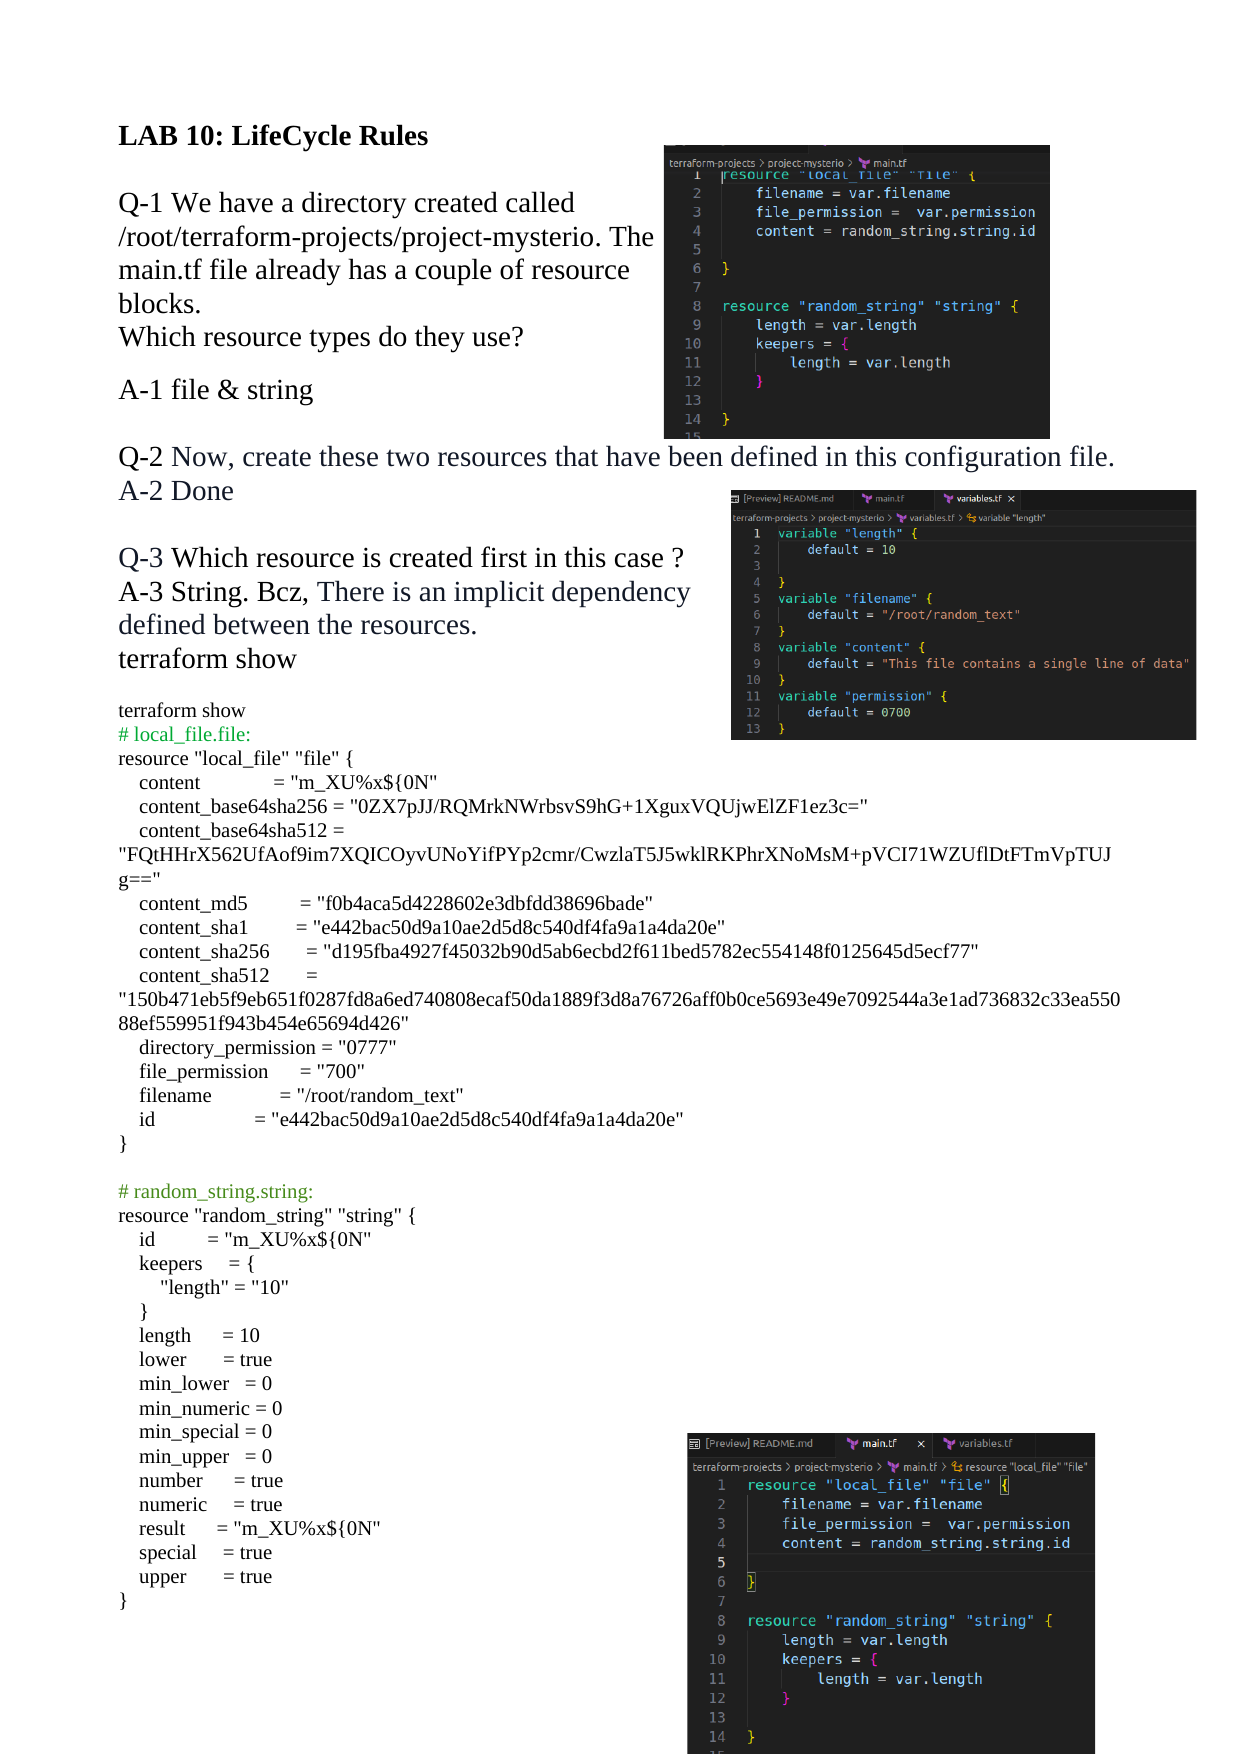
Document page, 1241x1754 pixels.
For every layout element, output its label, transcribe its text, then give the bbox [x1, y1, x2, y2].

text min_special = 0 [118, 1419, 1122, 1443]
text [1096, 1492, 1122, 1516]
text A-1 file & string [118, 372, 663, 406]
text resource "random_string" "string" { [118, 1203, 1122, 1227]
text lower = true [118, 1347, 1122, 1371]
text [1096, 1468, 1122, 1492]
text content_sha256 = "d195fba4927f45032b90d5ab6ecbd2f611bed5782ec554148f0125645d5ecf77" [118, 939, 1122, 963]
text result = "m_XU%x${0N" [118, 1516, 687, 1540]
text LAB 10: LifeCycle Rules [118, 118, 1122, 152]
picture [687, 1433, 1096, 1754]
text id = "e442bac50d9a10ae2d5d8c540df4fa9a1a4da20e" [118, 1107, 1122, 1131]
text [1096, 1564, 1122, 1588]
text id = "m_XU%x${0N" [118, 1227, 1122, 1251]
text [1096, 1516, 1122, 1540]
text numeric = true [118, 1492, 687, 1516]
text content = "m_XU%x${0N" [118, 770, 1122, 794]
text number = true [118, 1468, 687, 1492]
text min_lower = 0 [118, 1371, 1122, 1395]
text Q-2 Now, create these two resources that have been defined in this configuration file. [118, 439, 1122, 473]
text content_base64sha512 = "FQtHHrX562UfAof9im7XQICOyvUNoYifPYp2cmr/CwzlaT5J5wklRKPhrXNoMsM+pVCI71WZUflDtFTmVpTUJg==" [118, 818, 1122, 891]
text special = true [118, 1540, 687, 1564]
text [1096, 1443, 1122, 1468]
text filename = "/root/random_text" [118, 1083, 1122, 1107]
text upper = true [118, 1564, 687, 1588]
text [1050, 185, 1122, 319]
picture [663, 145, 1050, 439]
text # local_file.file: [118, 722, 1122, 746]
text directory_permission = "0777" [118, 1035, 1122, 1059]
text } [118, 1588, 687, 1612]
text "length" = "10" [118, 1275, 1122, 1299]
text [1096, 1540, 1122, 1564]
text length = 10 [118, 1323, 1122, 1347]
text keepers = { [118, 1251, 1122, 1275]
text [1096, 1588, 1122, 1612]
text terraform show [118, 641, 731, 674]
text content_sha1 = "e442bac50d9a10ae2d5d8c540df4fa9a1a4da20e" [118, 914, 1122, 939]
text Q-3 Which resource is created first in this case ? [118, 540, 731, 574]
text min_numeric = 0 [118, 1395, 1122, 1419]
text A-3 String. Bcz, There is an implicit dependency defined between the resources. [118, 574, 731, 641]
text content_sha512 = "150b471eb5f9eb651f0287fd8a6ed740808ecaf50da1889f3d8a76726aff0b0ce5693e49e7092544a3e1ad736832c33ea55088ef559951f943b454e65694d426" [118, 963, 1122, 1035]
text } [118, 1299, 1122, 1323]
text [1050, 372, 1122, 406]
text Which resource types do they use? [118, 319, 663, 353]
text A-2 Done [118, 473, 1122, 507]
text content_base64sha256 = "0ZX7pJJ/RQMrkNWrbsvS9hG+1XguxVQUjwElZF1ez3c=" [118, 794, 1122, 818]
picture [731, 490, 1197, 740]
text resource "local_file" "file" { [118, 746, 1122, 770]
text # random_string.string: [118, 1179, 1122, 1203]
text file_permission = "700" [118, 1059, 1122, 1083]
text } [118, 1131, 1122, 1155]
text content_md5 = "f0b4aca5d4228602e3dbfdd38696bade" [118, 891, 1122, 914]
text [1050, 319, 1122, 353]
text terraform show [118, 698, 731, 722]
text Q-1 We have a directory created called /root/terraform-projects/project-mysterio. The main.tf file already has a couple of resource blocks. [118, 185, 663, 319]
text min_upper = 0 [118, 1443, 687, 1468]
